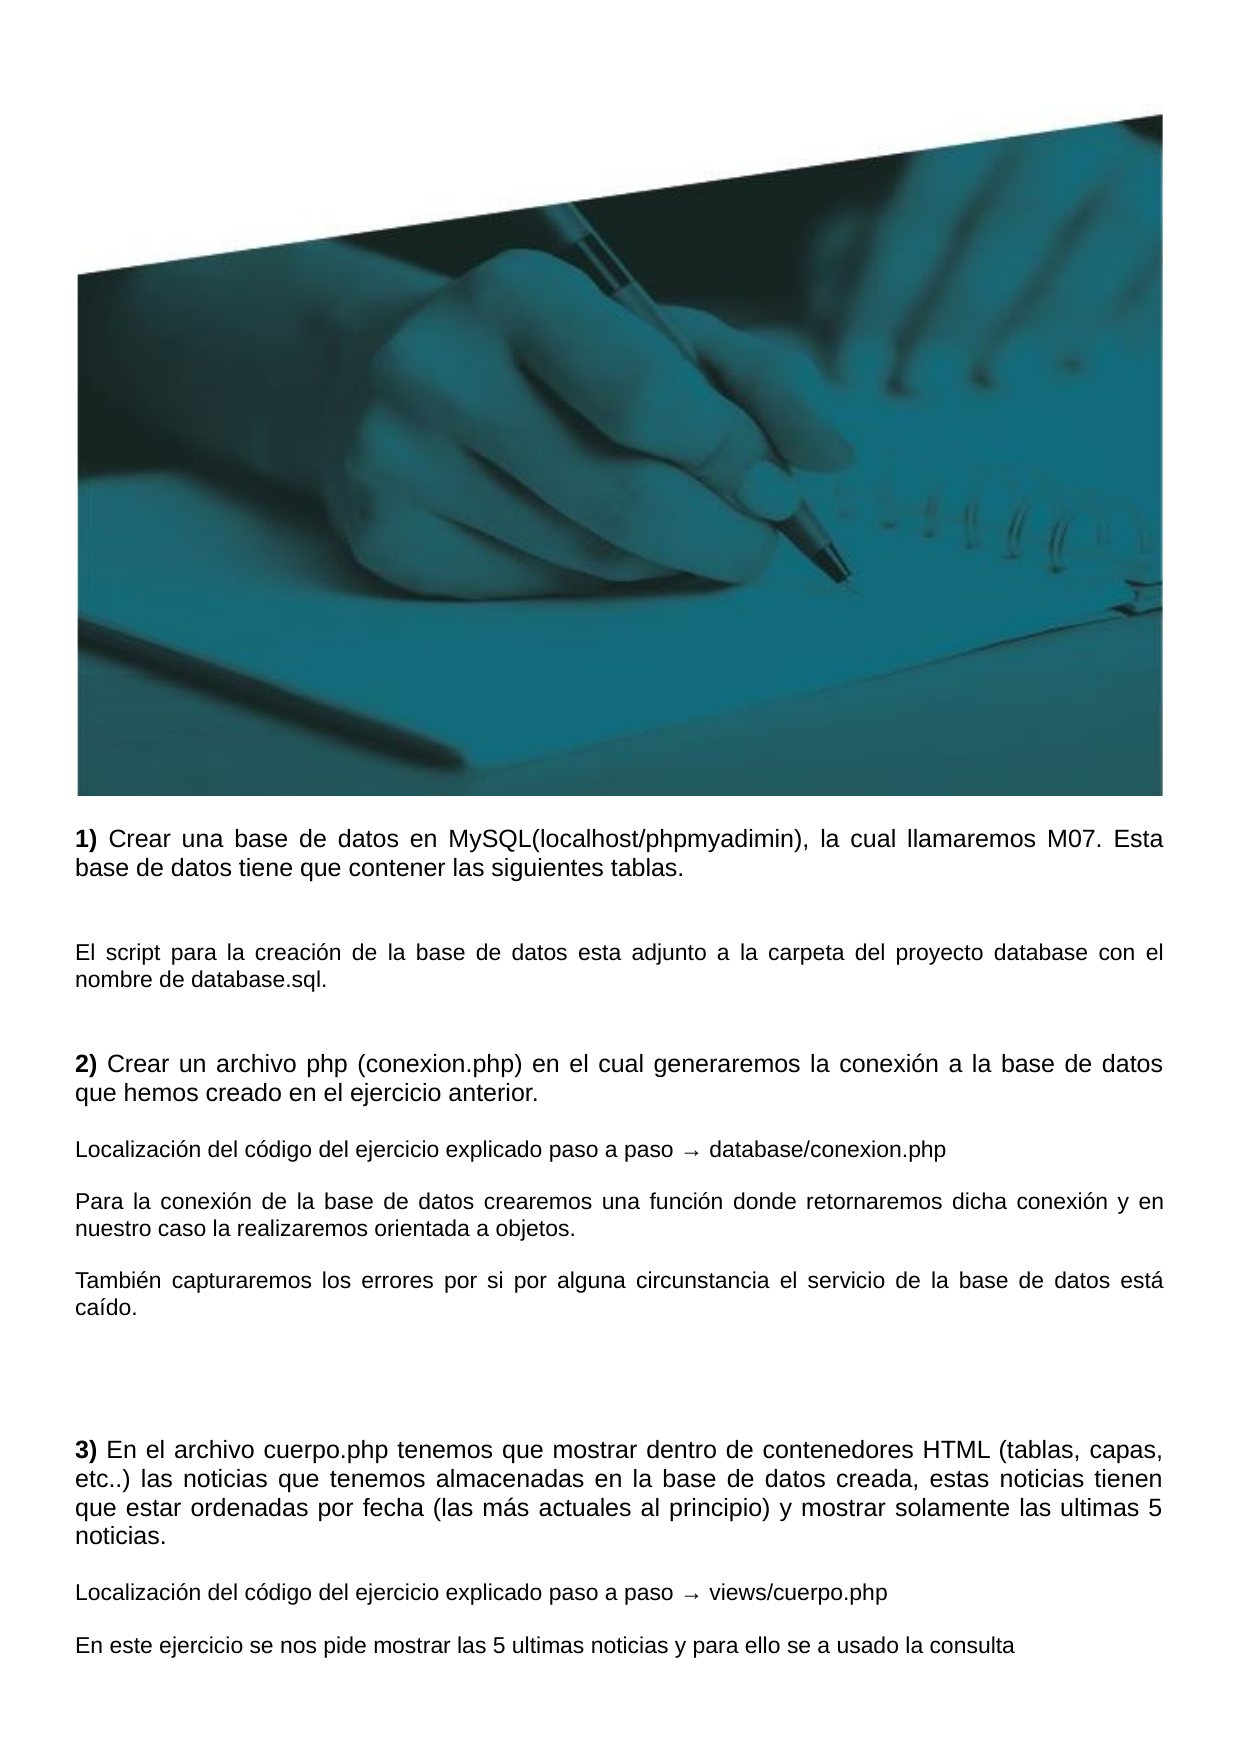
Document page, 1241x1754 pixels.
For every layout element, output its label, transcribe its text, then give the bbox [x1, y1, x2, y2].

text 1) Crear una base de datos en MySQL(localhost/phpmyadimin), la cual llamaremos M07. Esta base de datos tiene que contener las siguientes tablas. [75, 824, 1165, 882]
picture [77, 103, 1163, 796]
text Para la conexión de la base de datos crearemos una función donde retornaremos dicha conexión y en nuestro caso la realizaremos orientada a objetos. [75, 1188, 1165, 1241]
text Localización del código del ejercicio explicado paso a paso → views/cuerpo.php [75, 1579, 1165, 1605]
text 3) En el archivo cuerpo.php tenemos que mostrar dentro de contenedores HTML (tablas, capas, etc..) las noticias que tenemos almacenadas en la base de datos creada, estas noticias tienen que estar ordenadas por fecha (las más actuales al principio) y mostrar solamente las ultimas 5 noticias. [75, 1435, 1165, 1550]
text El script para la creación de la base de datos esta adjunto a la carpeta del proyecto database con el nombre de database.sql. [75, 939, 1165, 992]
text 2) Crear un archivo php (conexion.php) en el cual generaremos la conexión a la base de datos que hemos creado en el ejercicio anterior. [75, 1049, 1165, 1107]
text En este ejercicio se nos pide mostrar las 5 ultimas noticias y para ello se a usado la consulta [75, 1632, 1165, 1658]
text También capturaremos los errores por si por alguna circunstancia el servicio de la base de datos está caído. [75, 1267, 1165, 1320]
text Localización del código del ejercicio explicado paso a paso → database/conexion.php [75, 1136, 1165, 1162]
